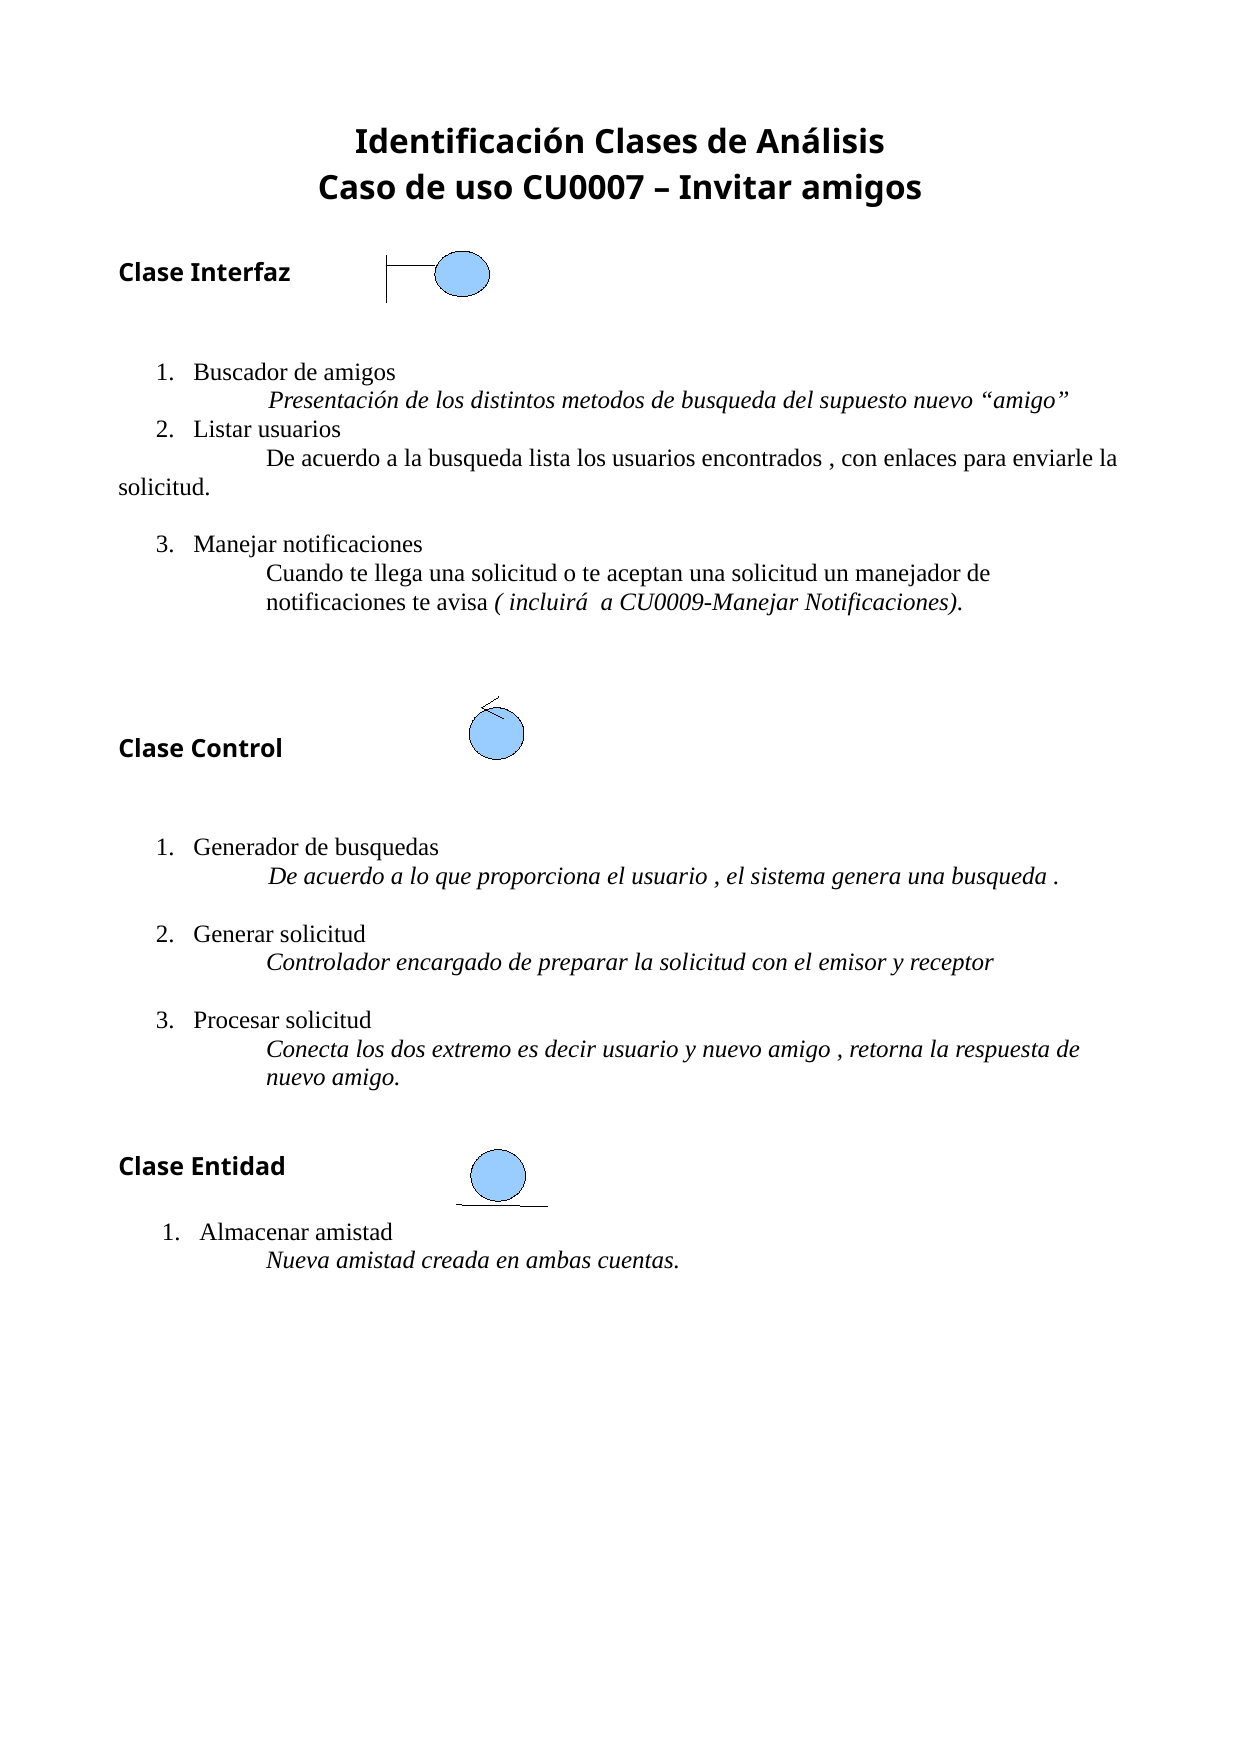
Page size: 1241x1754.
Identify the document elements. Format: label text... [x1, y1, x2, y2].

text [503, 1149, 1122, 1183]
list Generar solicitud [156, 919, 1122, 947]
list Procesar solicitud [156, 1005, 1122, 1034]
text De acuerdo a la busqueda lista los usuarios encontrados , con enlaces para enviarle la solicitud. [118, 443, 1122, 500]
list Buscador de amigos [156, 357, 1122, 385]
text Caso de uso CU0007 – Invitar amigos [118, 163, 1122, 209]
text [478, 254, 1122, 288]
text Clase Entidad [118, 1149, 493, 1183]
text Clase Control [118, 730, 1122, 764]
list Almacenar amistad [162, 1217, 1122, 1246]
text Nueva amistad creada en ambas cuentas. [118, 1246, 1122, 1274]
text Clase Interfaz [118, 254, 447, 288]
text Conecta los dos extremo es decir usuario y nuevo amigo , retorna la respuesta de nuevo amigo. [118, 1034, 1122, 1091]
text Cuando te llega una solicitud o te aceptan una solicitud un manejador de notificaciones te avisa ( incluirá a CU0009-Manejar Notificaciones). [118, 558, 1122, 615]
list De acuerdo a lo que proporciona el usuario , el sistema genera una busqueda . [231, 861, 1122, 890]
list Generador de busquedas [156, 832, 1122, 861]
text Controlador encargado de preparar la solicitud con el emisor y receptor [118, 947, 1122, 976]
list Manejar notificaciones [156, 529, 1122, 558]
text Identificación Clases de Análisis [118, 118, 1122, 163]
list Presentación de los distintos metodos de busqueda del supuesto nuevo “amigo” [231, 385, 1122, 414]
list Listar usuarios [156, 414, 1122, 443]
